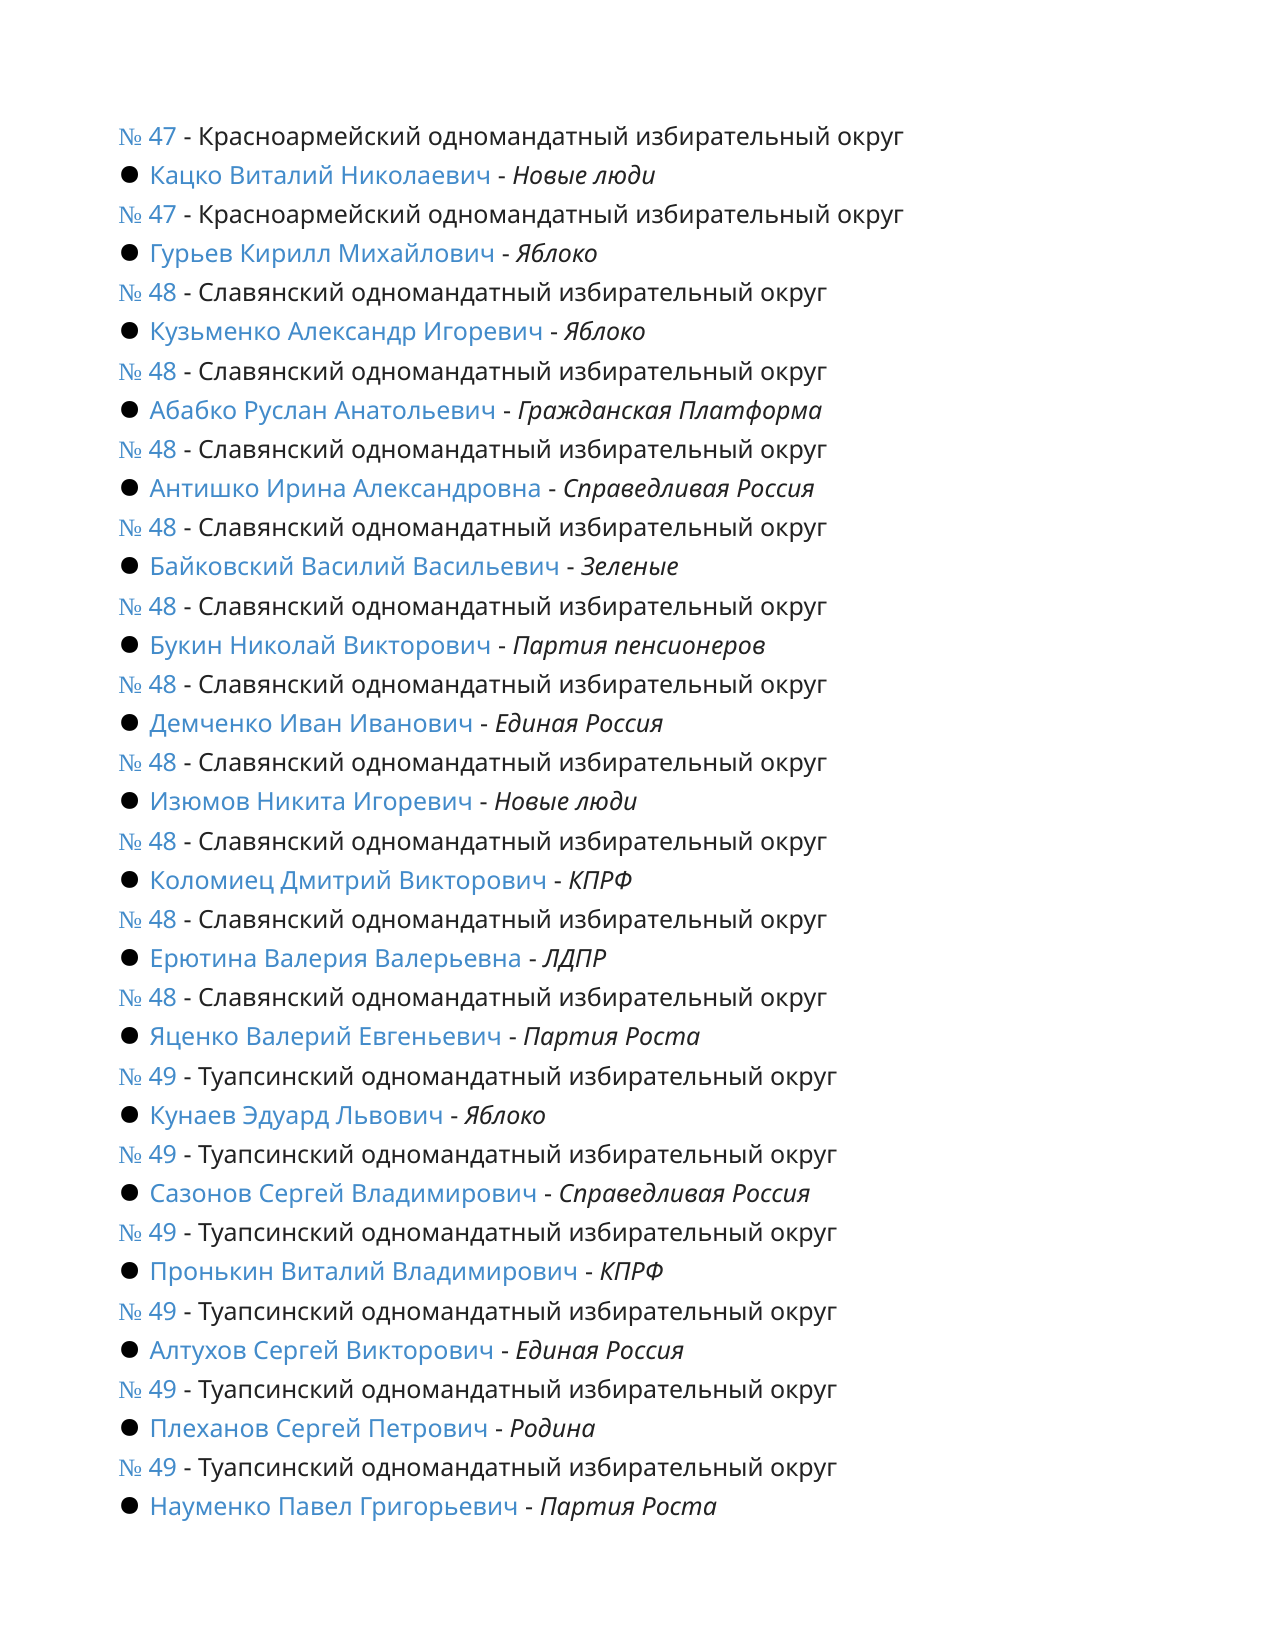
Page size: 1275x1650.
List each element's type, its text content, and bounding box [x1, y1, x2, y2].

text № 47 - Красноармейский одномандатный избирательный округ [118, 118, 1157, 152]
text № 49 - Туапсинский одномандатный избирательный округ [118, 1450, 1157, 1484]
list Коломиец Дмитрий Викторович - КПРФ [120, 862, 1157, 896]
text № 48 - Славянский одномандатный избирательный округ [118, 275, 1157, 309]
list Алтухов Сергей Викторович - Единая Россия [120, 1332, 1157, 1366]
text № 48 - Славянский одномандатный избирательный округ [118, 666, 1157, 701]
text № 48 - Славянский одномандатный избирательный округ [118, 588, 1157, 622]
list Науменко Павел Григорьевич - Партия Роста [120, 1489, 1157, 1523]
list Кунаев Эдуард Львович - Яблоко [120, 1097, 1157, 1131]
text № 48 - Славянский одномандатный избирательный округ [118, 901, 1157, 936]
list Яценко Валерий Евгеньевич - Партия Роста [120, 1019, 1157, 1053]
text № 47 - Красноармейский одномандатный избирательный округ [118, 196, 1157, 231]
list Букин Николай Викторович - Партия пенсионеров [120, 627, 1157, 661]
text № 48 - Славянский одномандатный избирательный округ [118, 510, 1157, 544]
list Плеханов Сергей Петрович - Родина [120, 1411, 1157, 1445]
list Кузьменко Александр Игоревич - Яблоко [120, 314, 1157, 348]
text № 48 - Славянский одномандатный избирательный округ [118, 745, 1157, 779]
text № 48 - Славянский одномандатный избирательный округ [118, 980, 1157, 1014]
list Сазонов Сергей Владимирович - Справедливая Россия [120, 1176, 1157, 1210]
list Ерютина Валерия Валерьевна - ЛДПР [120, 941, 1157, 975]
text № 48 - Славянский одномандатный избирательный округ [118, 353, 1157, 387]
text № 49 - Туапсинский одномандатный избирательный округ [118, 1371, 1157, 1406]
list Гурьев Кирилл Михайлович - Яблоко [120, 236, 1157, 270]
list Кацко Виталий Николаевич - Новые люди [120, 157, 1157, 191]
list Демченко Иван Иванович - Единая Россия [120, 706, 1157, 740]
list Байковский Василий Васильевич - Зеленые [120, 549, 1157, 583]
text № 49 - Туапсинский одномандатный избирательный округ [118, 1136, 1157, 1171]
text № 49 - Туапсинский одномандатный избирательный округ [118, 1215, 1157, 1249]
list Абабко Руслан Анатольевич - Гражданская Платформа [120, 392, 1157, 426]
text № 49 - Туапсинский одномандатный избирательный округ [118, 1293, 1157, 1327]
text № 48 - Славянский одномандатный избирательный округ [118, 431, 1157, 466]
list Пронькин Виталий Владимирович - КПРФ [120, 1254, 1157, 1288]
text № 48 - Славянский одномандатный избирательный округ [118, 823, 1157, 857]
text № 49 - Туапсинский одномандатный избирательный округ [118, 1058, 1157, 1092]
list Изюмов Никита Игоревич - Новые люди [120, 784, 1157, 818]
list Антишко Ирина Александровна - Справедливая Россия [120, 471, 1157, 505]
